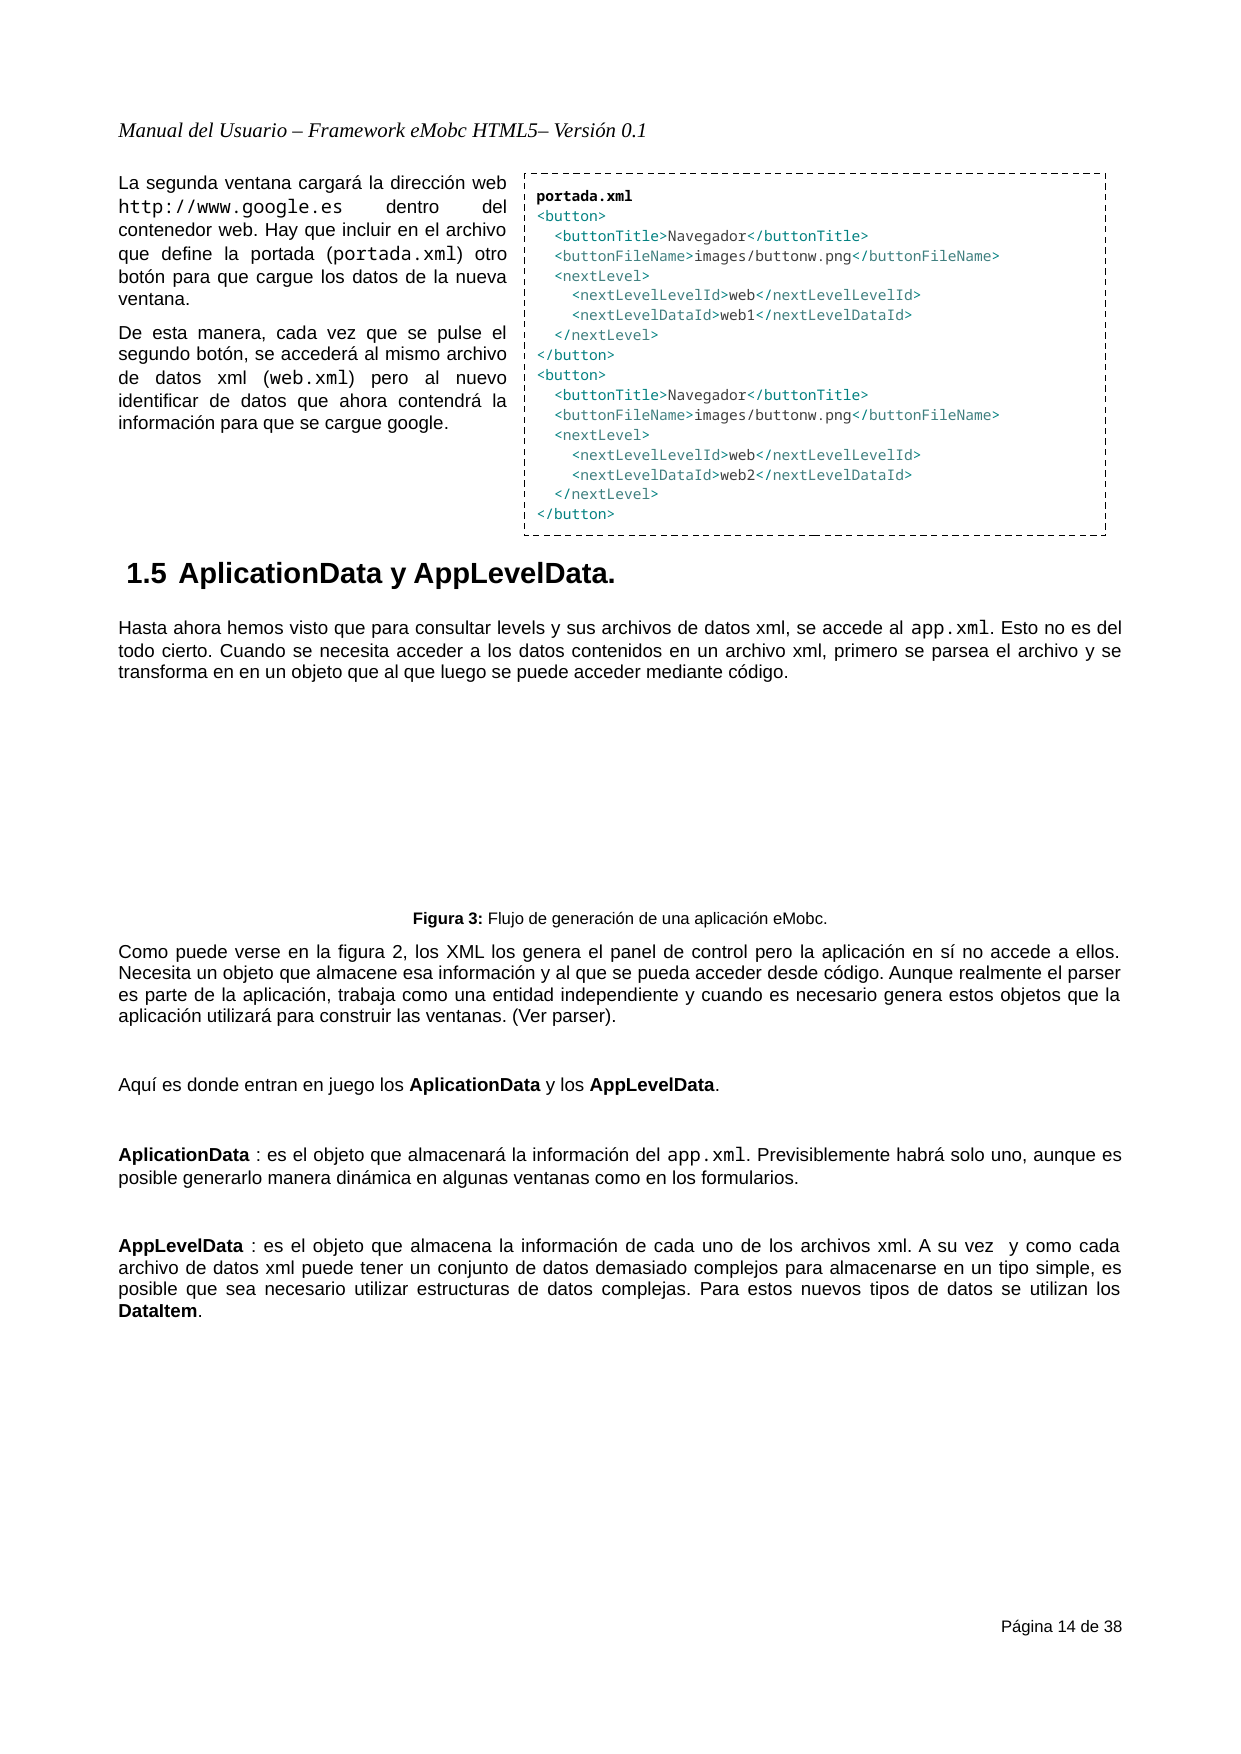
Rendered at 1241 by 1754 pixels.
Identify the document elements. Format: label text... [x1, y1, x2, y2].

text La segunda ventana cargará la dirección web http://www.google.es dentro del contenedor web. Hay que incluir en el archivo que define la portada (portada.xml) otro botón para que cargue los datos de la nueva ventana. [118, 172, 1122, 309]
text Aquí es donde entran en juego los AplicationData y los AppLevelData. [118, 1073, 1122, 1095]
subtitle AplicationData y AppLevelData. [118, 556, 1122, 590]
text AppLevelData : es el objeto que almacena la información de cada uno de los archivos xml. A su vez y como cada archivo de datos xml puede tener un conjunto de datos demasiado complejos para almacenarse en un tipo simple, es posible que sea necesario utilizar estructuras de datos complejas. Para estos nuevos tipos de datos se utilizan los DataItem. [118, 1235, 1122, 1321]
text Como puede verse en la figura 2, los XML los genera el panel de control pero la aplicación en sí no accede a ellos. Necesita un objeto que almacene esa información y al que se pueda acceder desde código. Aunque realmente el parser es parte de la aplicación, trabaja como una entidad independiente y cuando es necesario genera estos objetos que la aplicación utilizará para construir las ventanas. (Ver parser). [118, 941, 1122, 1027]
text AplicationData : es el objeto que almacenará la información del app.xml. Previsiblemente habrá solo uno, aunque es posible generarlo manera dinámica en algunas ventanas como en los formularios. [118, 1141, 1122, 1188]
text Figura 3: Flujo de generación de una aplicación eMobc. [118, 753, 1122, 928]
text Hasta ahora hemos visto que para consultar levels y sus archivos de datos xml, se accede al app.xml. Esto no es del todo cierto. Cuando se necesita acceder a los datos contenidos en un archivo xml, primero se parsea el archivo y se transforma en en un objeto que al que luego se puede acceder mediante código. [118, 614, 1122, 683]
text De esta manera, cada vez que se pulse el segundo botón, se accederá al mismo archivo de datos xml (web.xml) pero al nuevo identificar de datos que ahora contendrá la información para que se cargue google. [118, 321, 524, 433]
